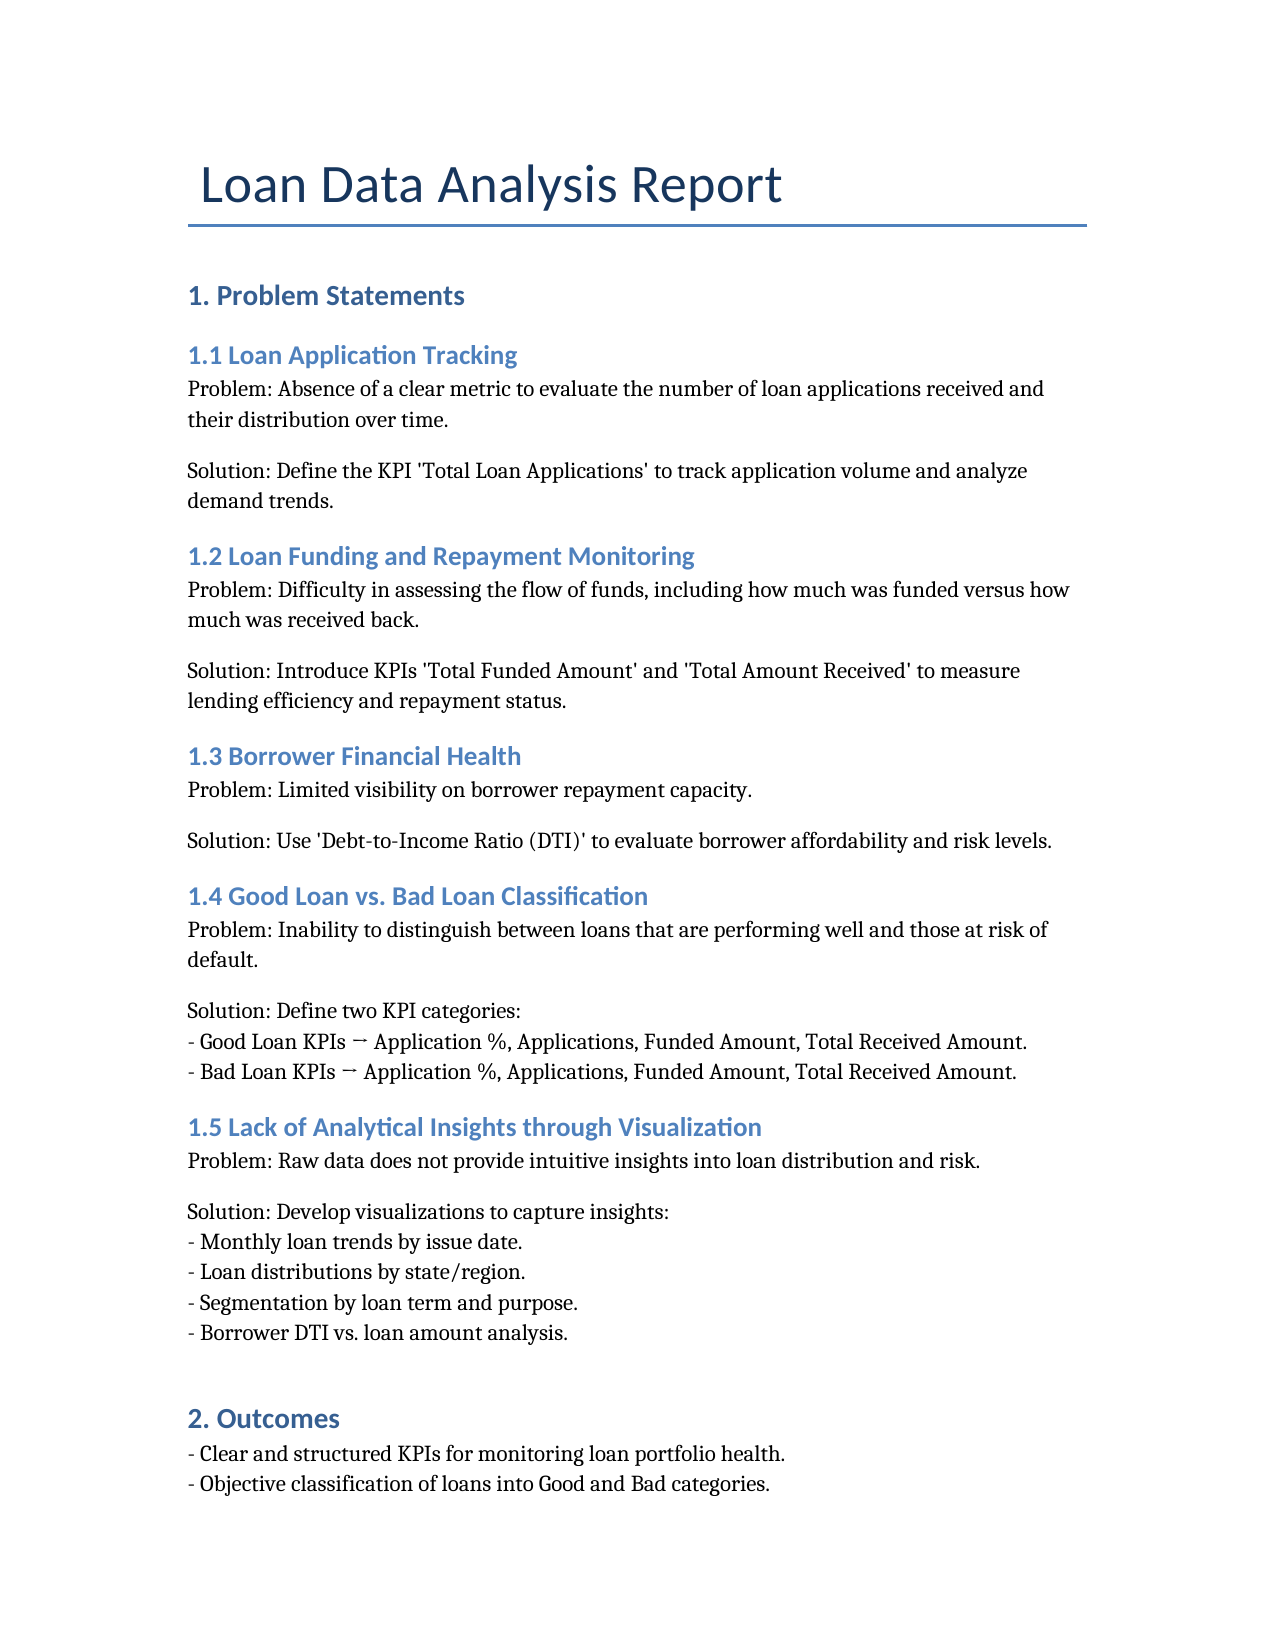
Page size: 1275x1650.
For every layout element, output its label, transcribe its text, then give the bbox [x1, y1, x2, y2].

text Problem: Limited visibility on borrower repayment capacity. [187, 777, 1087, 803]
text Problem: Difficulty in assessing the flow of funds, including how much was funded versus how much was received back. [187, 577, 1087, 633]
text Solution: Define the KPI 'Total Loan Applications' to track application volume and analyze demand trends. [187, 457, 1087, 514]
text Solution: Use 'Debt-to-Income Ratio (DTI)' to evaluate borrower affordability and risk levels. [187, 828, 1087, 854]
text Problem: Inability to distinguish between loans that are performing well and those at risk of default. [187, 917, 1087, 974]
text - Clear and structured KPIs for monitoring loan portfolio health. - Objective classification of loans into Good and Bad categories. [187, 1441, 1087, 1497]
text Solution: Introduce KPIs 'Total Funded Amount' and 'Total Amount Received' to measure lending efficiency and repayment status. [187, 658, 1087, 714]
text Solution: Define two KPI categories: - Good Loan KPIs → Application %, Applications, Funded Amount, Total Received Amount. - Bad Loan KPIs → Application %, Applications, Funded Amount, Total Received Amount. [187, 998, 1087, 1085]
text Problem: Absence of a clear metric to evaluate the number of loan applications received and their distribution over time. [187, 376, 1087, 433]
subtitle 1. Problem Statements [187, 277, 1087, 312]
subtitle 1.5 Lack of Analytical Insights through Visualization [187, 1110, 1087, 1143]
subtitle 1.4 Good Loan vs. Bad Loan Classification [187, 879, 1087, 912]
subtitle 1.1 Loan Application Tracking [187, 338, 1087, 371]
title Loan Data Analysis Report [187, 150, 1087, 227]
text Solution: Develop visualizations to capture insights: - Monthly loan trends by issue date. - Loan distributions by state/region. - Segmentation by loan term and purpose. - Borrower DTI vs. loan amount analysis. [187, 1199, 1087, 1346]
subtitle 1.3 Borrower Financial Health [187, 739, 1087, 772]
text Problem: Raw data does not provide intuitive insights into loan distribution and risk. [187, 1148, 1087, 1174]
subtitle 1.2 Loan Funding and Repayment Monitoring [187, 539, 1087, 572]
subtitle 2. Outcomes [187, 1400, 1087, 1435]
